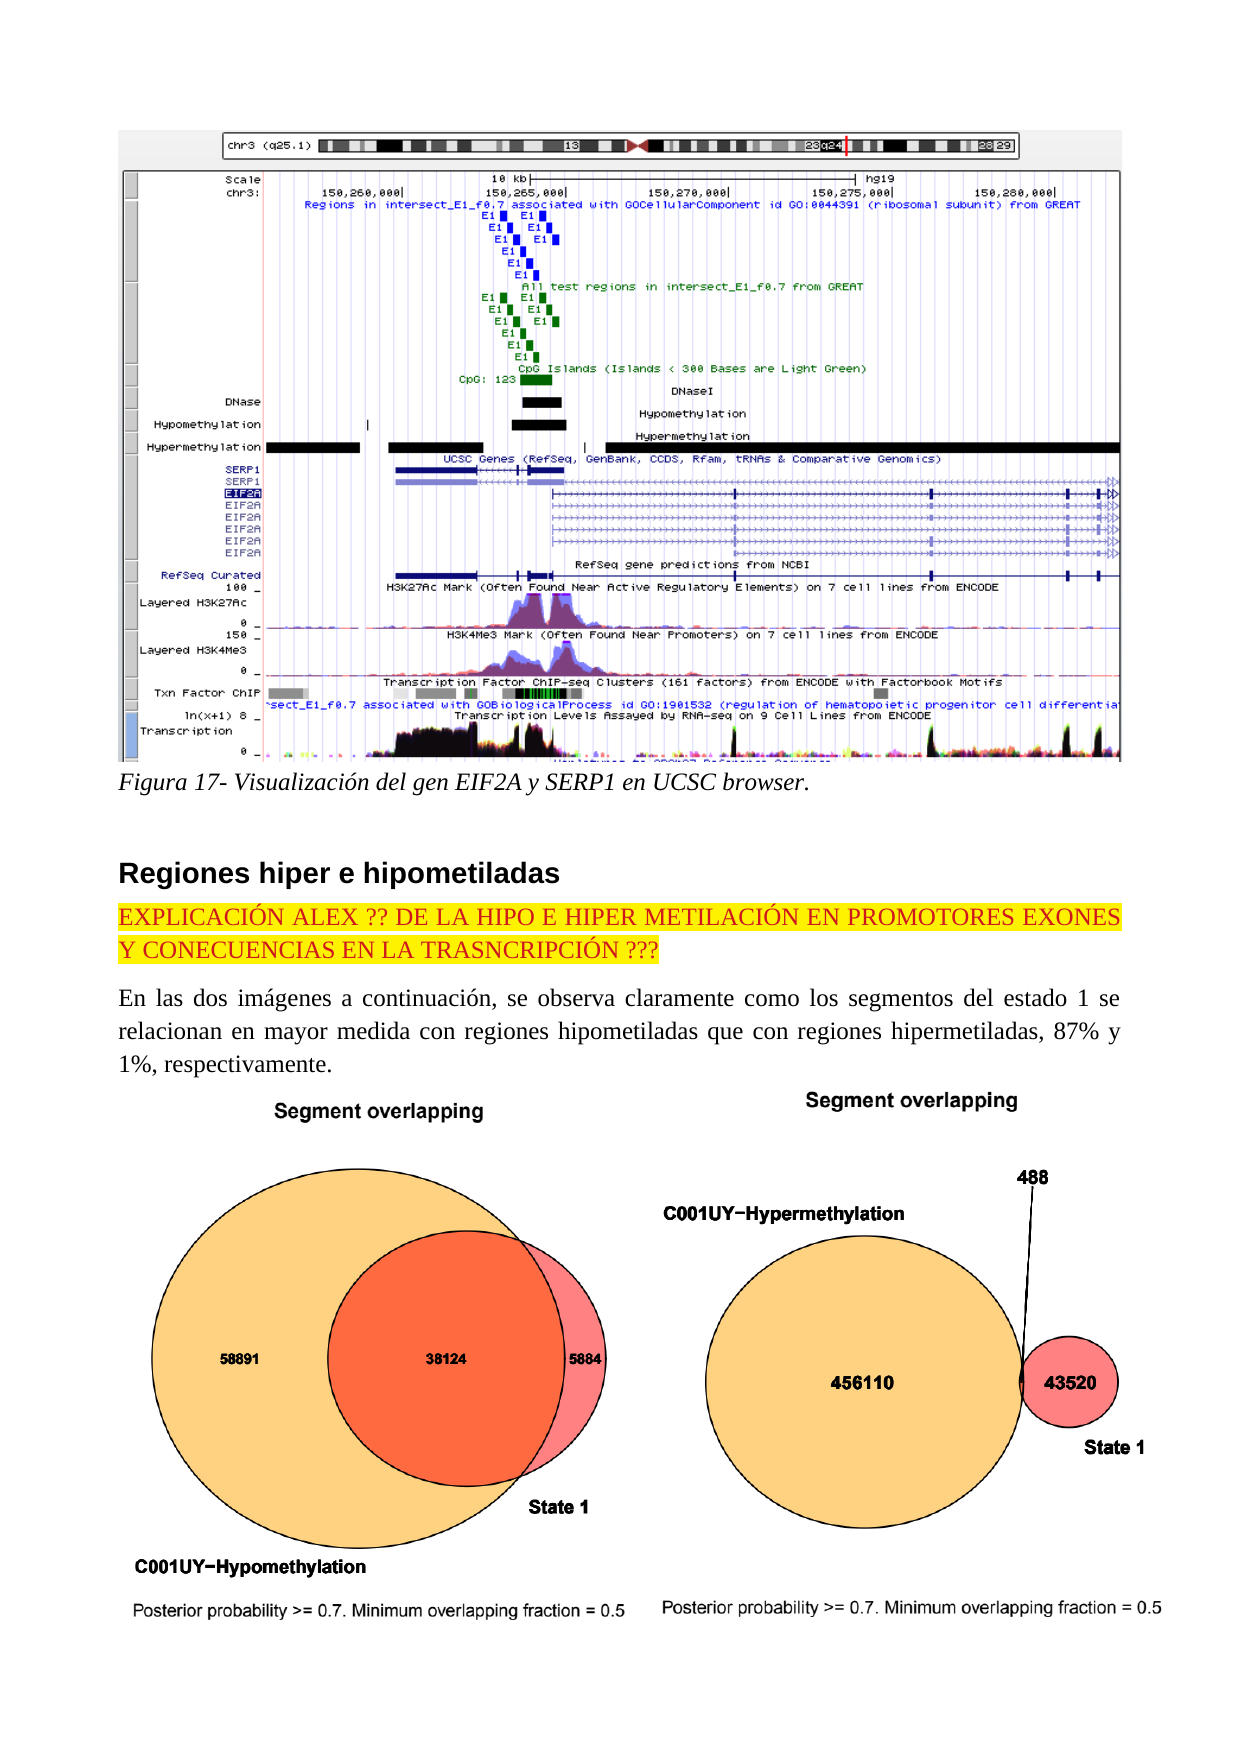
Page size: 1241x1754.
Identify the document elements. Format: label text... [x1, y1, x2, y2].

text Figura 17- Visualización del gen EIF2A y SERP1 en UCSC browser. [118, 762, 1122, 795]
picture [118, 1100, 639, 1620]
text En las dos imágenes a continuación, se observa claramente como los segmentos del estado 1 se relacionan en mayor medida con regiones hipometiladas que con regiones hipermetiladas, 87% y 1%, respectivamente. [118, 983, 1122, 1078]
text EXPLICACIÓN ALEX ?? DE LA HIPO E HIPER METILACIÓN EN PROMOTORES EXONES Y CONECUENCIAS EN LA TRASNCRIPCIÓN ??? [118, 902, 1122, 964]
picture [647, 1088, 1176, 1617]
picture [118, 130, 1123, 762]
subtitle Regiones hiper e hipometiladas [118, 856, 1122, 890]
